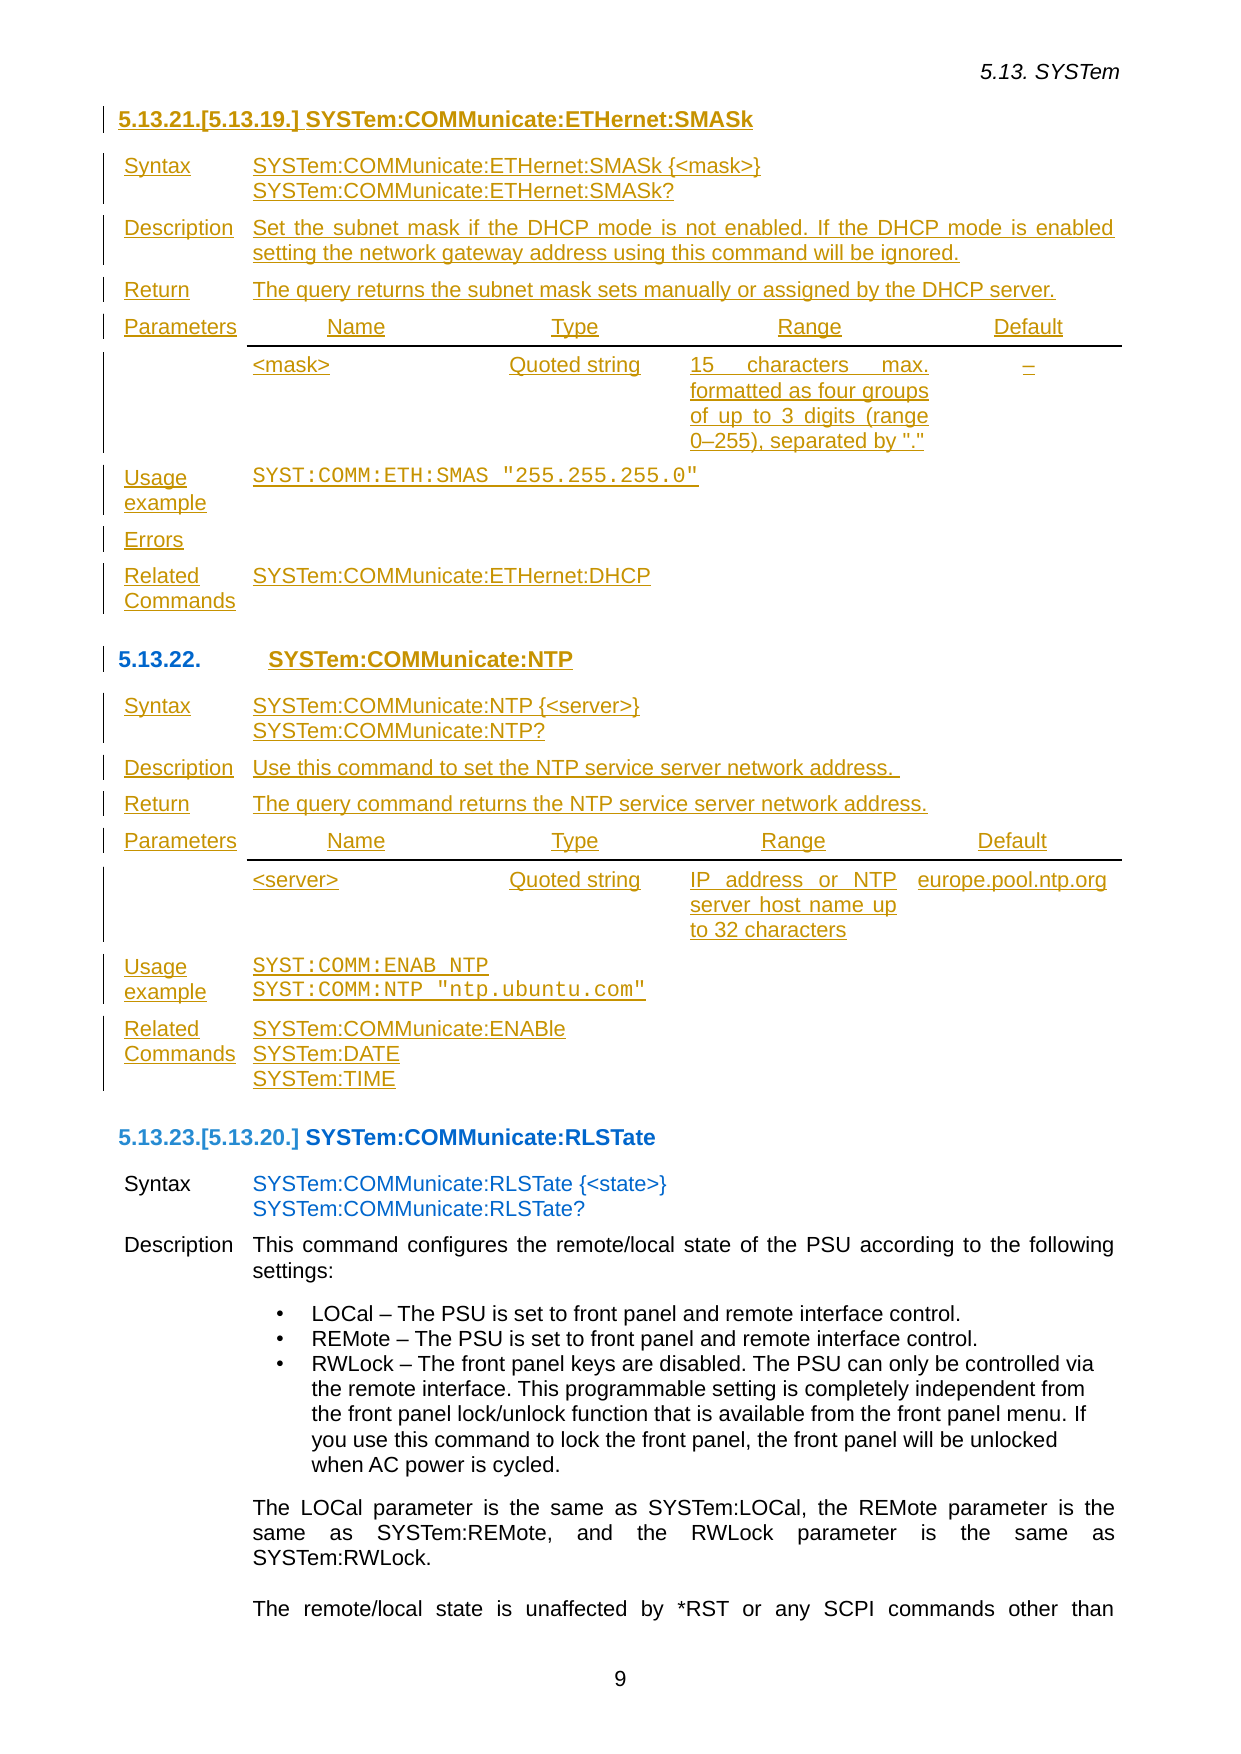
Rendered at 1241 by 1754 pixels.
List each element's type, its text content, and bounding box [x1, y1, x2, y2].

table_cell The query returns the subnet mask sets manually or assigned by the DHCP server. [247, 271, 1122, 308]
table_cell The query command returns the NTP service server network address. [247, 786, 1122, 822]
table_cell SYSTem:COMMunicate:ETHernet:DHCP [247, 558, 1122, 619]
table_header Syntax [118, 687, 247, 749]
table_cell Description [118, 749, 247, 786]
table_cell <mask> [247, 347, 465, 459]
subtitle SYSTem:COMMunicate:ETHernet:SMASk [118, 106, 1122, 133]
table_header Syntax [118, 1165, 247, 1227]
table_cell europe.pool.ntp.org [903, 861, 1122, 948]
table_cell Parameters [118, 822, 247, 948]
table_cell IP address or NTP server host name up to 32 characters [684, 861, 903, 948]
subtitle SYSTem:COMMunicate:NTP [118, 646, 1122, 672]
table_cell Range [684, 308, 935, 344]
table_cell Usage example [118, 948, 247, 1010]
table_cell SYST:COMM:ETH:SMAS "255.255.255.0" [247, 459, 1122, 521]
table_cell Related Commands [118, 1010, 247, 1097]
table_cell – [935, 347, 1122, 459]
table_cell Description [118, 1227, 247, 1626]
table_cell Quoted string [465, 347, 684, 459]
table_header SYSTem:COMMunicate:ETHernet:SMASk {<mask>} SYSTem:COMMunicate:ETHernet:SMASk? [247, 148, 1122, 209]
table_cell Type [465, 822, 684, 859]
table_cell Usage example [118, 459, 247, 521]
table_cell SYST:COMM:ENAB NTP SYST:COMM:NTP "ntp.ubuntu.com" [247, 948, 1122, 1010]
table_cell Description [118, 209, 247, 271]
table_cell Name [247, 308, 465, 344]
table_cell 15 characters max. formatted as four groups of up to 3 digits (range 0–255), separated by "." [684, 347, 935, 459]
table_cell Range [684, 822, 903, 859]
table_cell Return [118, 271, 247, 308]
table_cell Type [465, 308, 684, 344]
table_header SYSTem:COMMunicate:NTP {<server>} SYSTem:COMMunicate:NTP? [247, 687, 1122, 749]
subtitle SYSTem:COMMunicate:RLSTate [118, 1123, 1122, 1150]
table_cell Name [247, 822, 465, 859]
table_cell SYSTem:COMMunicate:ENABle SYSTem:DATE SYSTem:TIME [247, 1010, 1122, 1097]
table_cell Use this command to set the NTP service server network address. [247, 749, 1122, 786]
table_cell Related Commands [118, 558, 247, 619]
table_cell Return [118, 786, 247, 822]
table_cell This command configures the remote/local state of the PSU according to the following settings: LOCal – The PSU is set to front panel and remote interface control. REMote – The PSU is set to front panel and remote interface control. RWLock – The front panel keys are disabled. The PSU can only be controlled via the remote interface. This programmable setting is completely independent from the front panel lock/unlock function that is available from the front panel menu. If you use this command to lock the front panel, the front panel will be unlocked when AC power is cycled. The LOCal parameter is the same as SYSTem:LOCal, the REMote parameter is the same as SYSTem:REMote, and the RWLock parameter is the same as SYSTem:RWLock. The remote/local state is unaffected by *RST or any SCPI commands other than [247, 1227, 1122, 1626]
table_cell Quoted string [465, 861, 684, 948]
table_cell Default [903, 822, 1122, 859]
table_cell Default [935, 308, 1122, 344]
table_header SYSTem:COMMunicate:RLSTate {<state>} SYSTem:COMMunicate:RLSTate? [247, 1165, 1122, 1227]
table_header Syntax [118, 148, 247, 209]
table_cell <server> [247, 861, 465, 948]
table_cell Parameters [118, 308, 247, 459]
table_cell Errors [118, 521, 247, 557]
table_cell [247, 521, 1122, 557]
table_cell Set the subnet mask if the DHCP mode is not enabled. If the DHCP mode is enabled setting the network gateway address using this command will be ignored. [247, 209, 1122, 271]
